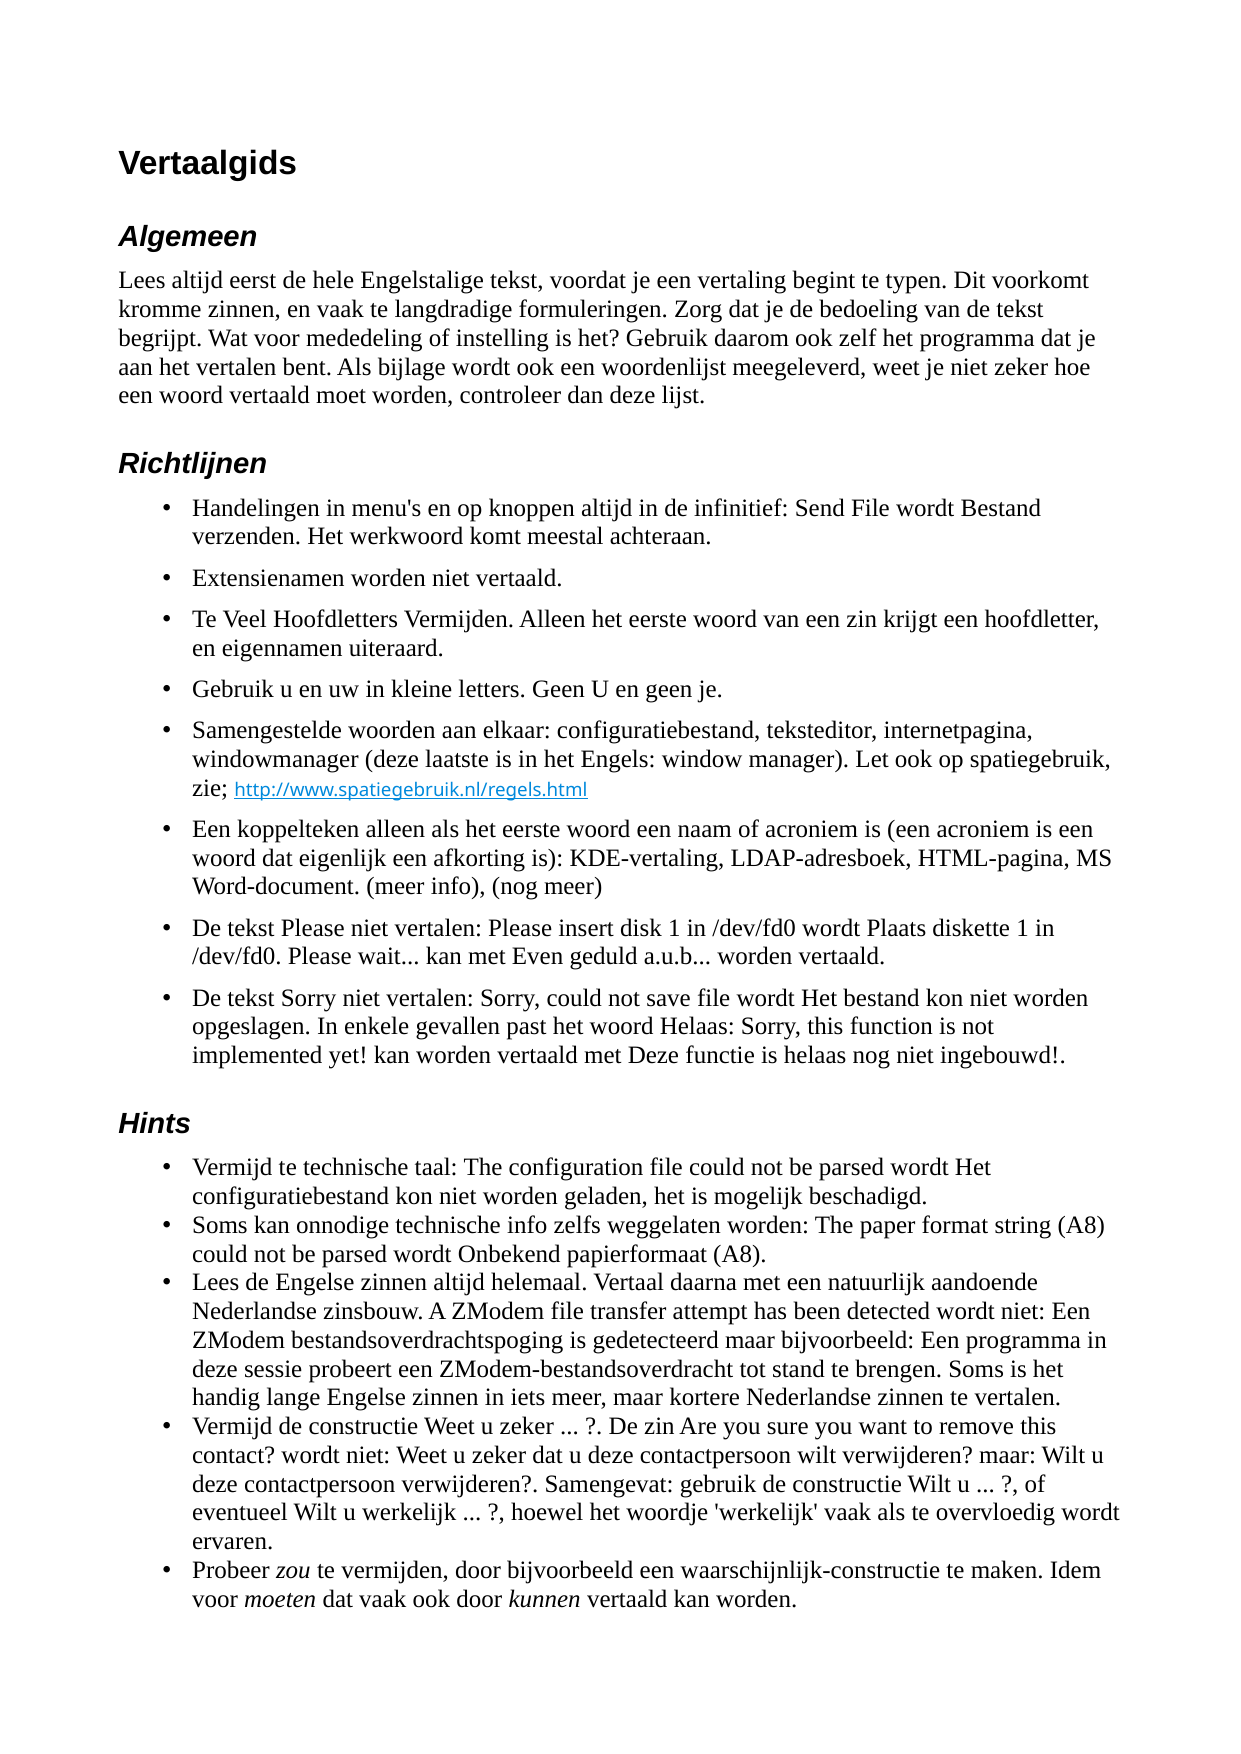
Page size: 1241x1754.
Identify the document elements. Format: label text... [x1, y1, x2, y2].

list De tekst Please niet vertalen: Please insert disk 1 in /dev/fd0 wordt Plaats diskette 1 in /dev/fd0. Please wait... kan met Even geduld a.u.b... worden vertaald. [162, 913, 1122, 970]
list Samengestelde woorden aan elkaar: configuratiebestand, teksteditor, internetpagina, windowmanager (deze laatste is in het Engels: window manager). Let ook op spatiegebruik, zie; http://www.spatiegebruik.nl/regels.html [162, 715, 1122, 801]
list Soms kan onnodige technische info zelfs weggelaten worden: The paper format string (A8) could not be parsed wordt Onbekend papierformaat (A8). [162, 1210, 1122, 1267]
list Probeer zou te vermijden, door bijvoorbeeld een waarschijnlijk-constructie te maken. Idem voor moeten dat vaak ook door kunnen vertaald kan worden. [162, 1555, 1122, 1612]
text Lees altijd eerst de hele Engelstalige tekst, voordat je een vertaling begint te typen. Dit voorkomt kromme zinnen, en vaak te langdradige formuleringen. Zorg dat je de bedoeling van de tekst begrijpt. Wat voor mededeling of instelling is het? Gebruik daarom ook zelf het programma dat je aan het vertalen bent. Als bijlage wordt ook een woordenlijst meegeleverd, weet je niet zeker hoe een woord vertaald moet worden, controleer dan deze lijst. [118, 265, 1122, 409]
list Extensienamen worden niet vertaald. [162, 563, 1122, 591]
list Vermijd te technische taal: The configuration file could not be parsed wordt Het configuratiebestand kon niet worden geladen, het is mogelijk beschadigd. [162, 1152, 1122, 1210]
list Handelingen in menu's en op knoppen altijd in de infinitief: Send File wordt Bestand verzenden. Het werkwoord komt meestal achteraan. [162, 493, 1122, 550]
list Gebruik u en uw in kleine letters. Geen U en geen je. [162, 674, 1122, 703]
subtitle Hints [118, 1106, 1122, 1140]
list Vermijd de constructie Weet u zeker ... ?. De zin Are you sure you want to remove this contact? wordt niet: Weet u zeker dat u deze contactpersoon wilt verwijderen? maar: Wilt u deze contactpersoon verwijderen?. Samengevat: gebruik de constructie Wilt u ... ?, of eventueel Wilt u werkelijk ... ?, hoewel het woordje 'werkelijk' vaak als te overvloedig wordt ervaren. [162, 1411, 1122, 1555]
list De tekst Sorry niet vertalen: Sorry, could not save file wordt Het bestand kon niet worden opgeslagen. In enkele gevallen past het woord Helaas: Sorry, this function is not implemented yet! kan worden vertaald met Deze functie is helaas nog niet ingebouwd!. [162, 983, 1122, 1069]
list Een koppelteken alleen als het eerste woord een naam of acroniem is (een acroniem is een woord dat eigenlijk een afkorting is): KDE-vertaling, LDAP-adresboek, HTML-pagina, MS Word-document. (meer info), (nog meer) [162, 814, 1122, 900]
subtitle Vertaalgids [118, 143, 1122, 182]
subtitle Algemeen [118, 219, 1122, 253]
subtitle Richtlijnen [118, 447, 1122, 480]
list Te Veel Hoofdletters Vermijden. Alleen het eerste woord van een zin krijgt een hoofdletter, en eigennamen uiteraard. [162, 604, 1122, 661]
list Lees de Engelse zinnen altijd helemaal. Vertaal daarna met een natuurlijk aandoende Nederlandse zinsbouw. A ZModem file transfer attempt has been detected wordt niet: Een ZModem bestandsoverdrachtspoging is gedetecteerd maar bijvoorbeeld: Een programma in deze sessie probeert een ZModem-bestandsoverdracht tot stand te brengen. Soms is het handig lange Engelse zinnen in iets meer, maar kortere Nederlandse zinnen te vertalen. [162, 1267, 1122, 1411]
